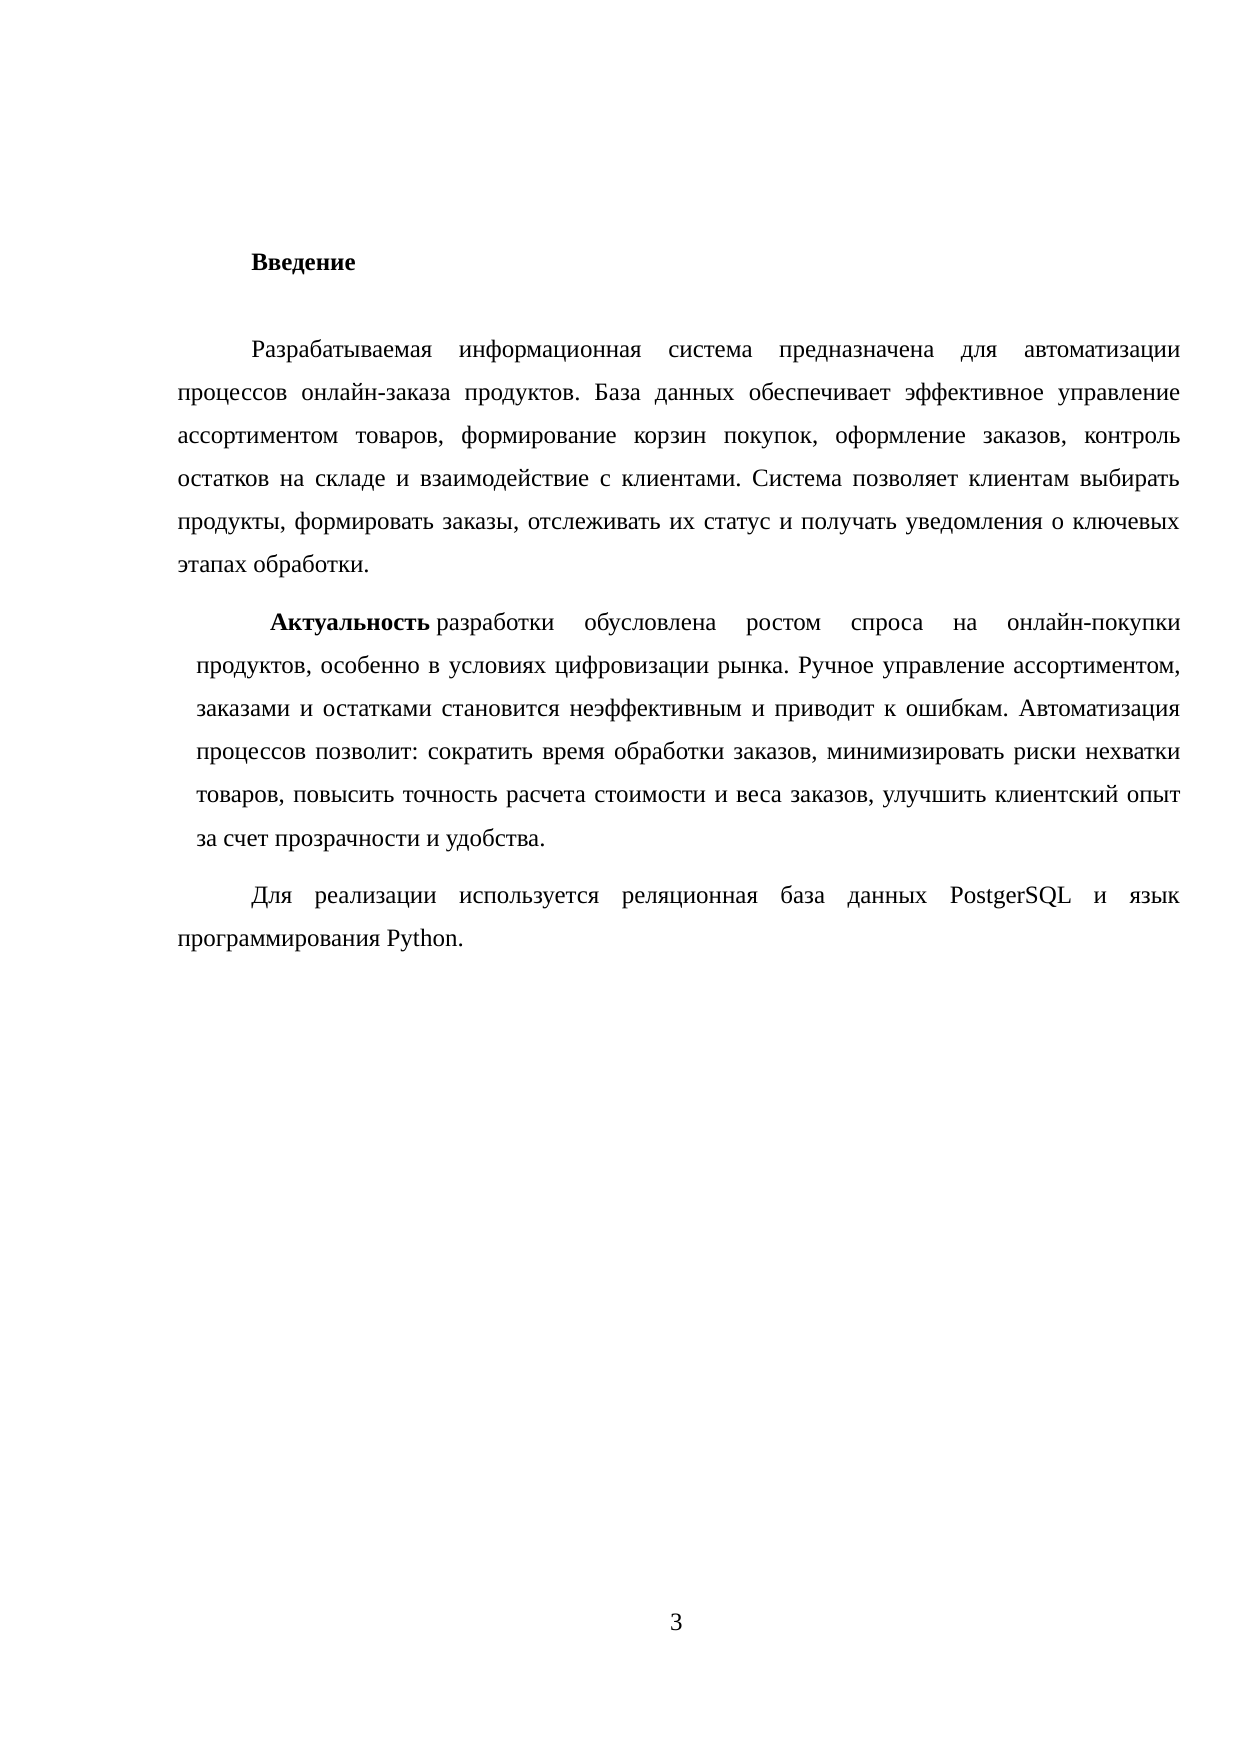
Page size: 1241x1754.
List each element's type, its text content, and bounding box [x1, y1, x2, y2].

text Разрабатываемая информационная система предназначена для автоматизации процессов онлайн-заказа продуктов. База данных обеспечивает эффективное управление ассортиментом товаров, формирование корзин покупок, оформление заказов, контроль остатков на складе и взаимодействие с клиентами. Система позволяет клиентам выбирать продукты, формировать заказы, отслеживать их статус и получать уведомления о ключевых этапах обработки. [177, 334, 1181, 578]
text Введение [177, 247, 1181, 276]
text Актуальность разработки обусловлена ростом спроса на онлайн-покупки продуктов, особенно в условиях цифровизации рынка. Ручное управление ассортиментом, заказами и остатками становится неэффективным и приводит к ошибкам. Автоматизация процессов позволит: сократить время обработки заказов, минимизировать риски нехватки товаров, повысить точность расчета стоимости и веса заказов, улучшить клиентский опыт за счет прозрачности и удобства. [196, 607, 1181, 851]
text Для реализации используется реляционная база данных PostgerSQL и язык программирования Python. [177, 880, 1181, 952]
